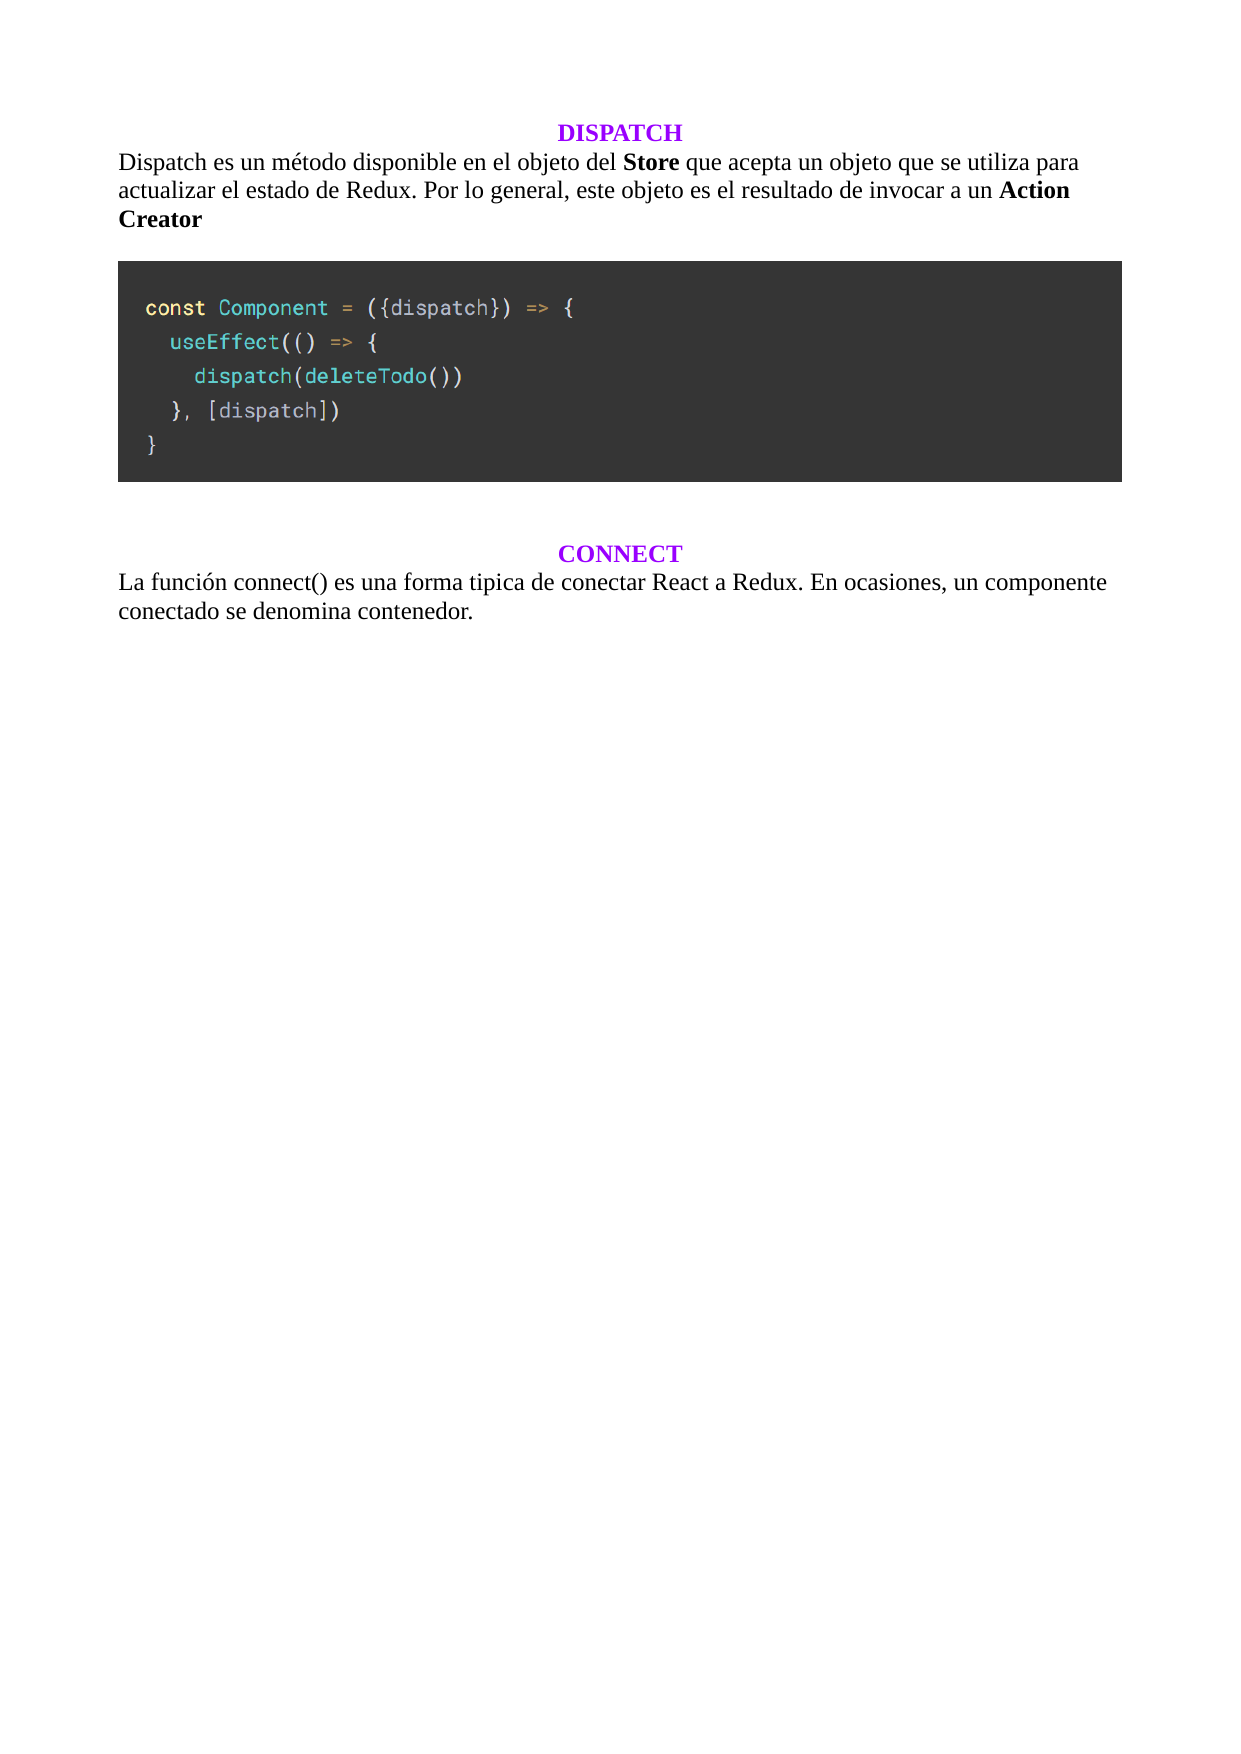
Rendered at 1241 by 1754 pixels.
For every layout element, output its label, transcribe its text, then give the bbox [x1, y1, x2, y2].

text Dispatch es un método disponible en el objeto del Store que acepta un objeto que se utiliza para actualizar el estado de Redux. Por lo general, este objeto es el resultado de invocar a un Action Creator [118, 147, 1122, 233]
picture [118, 261, 1122, 482]
text CONNECT [118, 539, 1122, 567]
text DISPATCH [118, 118, 1122, 147]
text La función connect() es una forma tipica de conectar React a Redux. En ocasiones, un componente conectado se denomina contenedor. [118, 567, 1122, 625]
